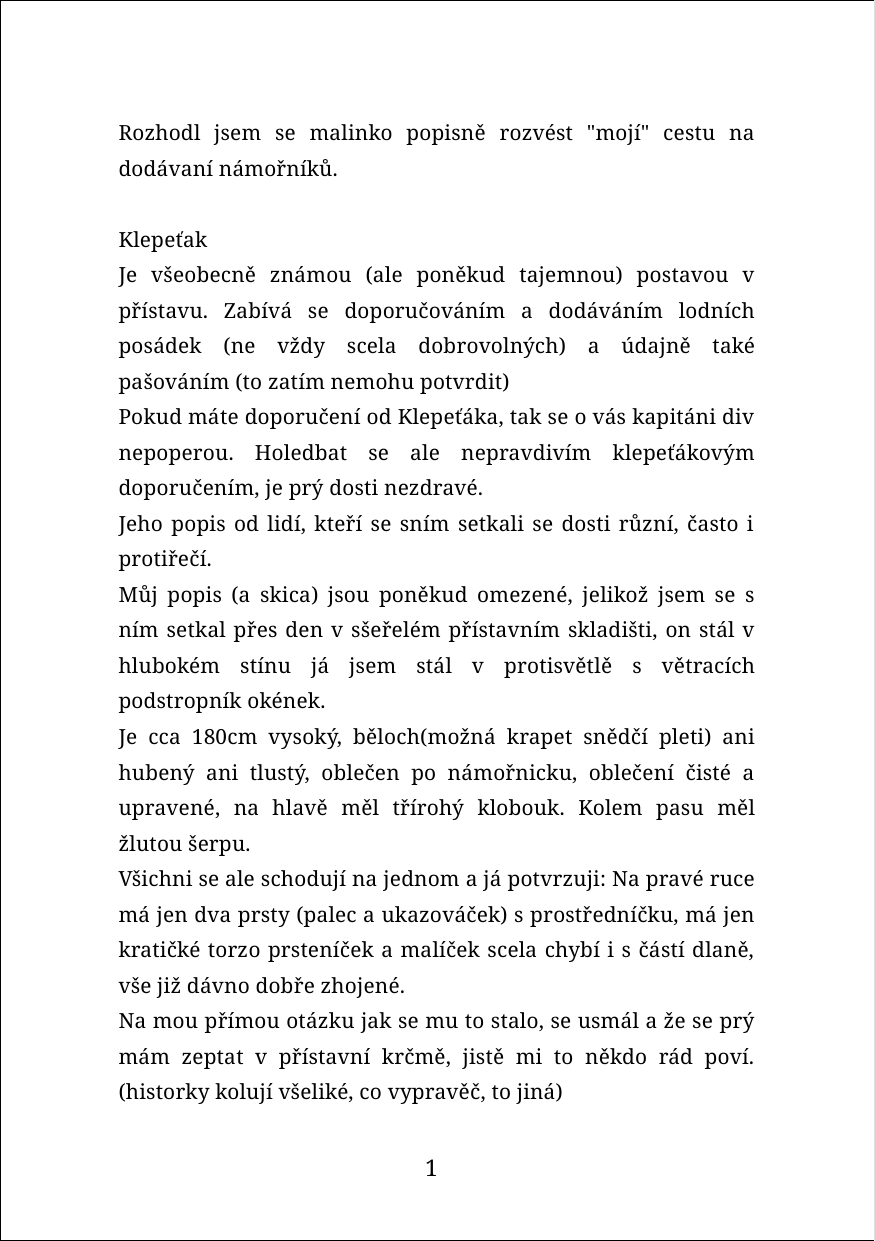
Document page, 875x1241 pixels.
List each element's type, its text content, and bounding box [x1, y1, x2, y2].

text Rozhodl jsem se malinko popisně rozvést "mojí" cestu na dodávaní námořníků. Klepeťak Je všeobecně známou (ale poněkud tajemnou) postavou v přístavu. Zabívá se doporučováním a dodáváním lodních posádek (ne vždy scela dobrovolných) a údajně také pašováním (to zatím nemohu potvrdit) Pokud máte doporučení od Klepeťáka, tak se o vás kapitáni div nepoperou. Holedbat se ale nepravdivím klepeťákovým doporučením, je prý dosti nezdravé. Jeho popis od lidí, kteří se sním setkali se dosti různí, často i protiřečí. Můj popis (a skica) jsou poněkud omezené, jelikož jsem se s ním setkal přes den v sšeřelém přístavním skladišti, on stál v hlubokém stínu já jsem stál v protisvětlě s větracích podstropník okének. Je cca 180cm vysoký, běloch(možná krapet snědčí pleti) ani hubený ani tlustý, oblečen po námořnicku, oblečení čisté a upravené, na hlavě měl třírohý klobouk. Kolem pasu měl žlutou šerpu. Všichni se ale schodují na jednom a já potvrzuji: Na pravé ruce má jen dva prsty (palec a ukazováček) s prostředníčku, má jen kratičké torzo prsteníček a malíček scela chybí i s částí dlaně, vše již dávno dobře zhojené. Na mou přímou otázku jak se mu to stalo, se usmál a že se prý mám zeptat v přístavní krčmě, jistě mi to někdo rád poví. (historky kolují všeliké, co vypravěč, to jiná) [118, 118, 756, 1106]
